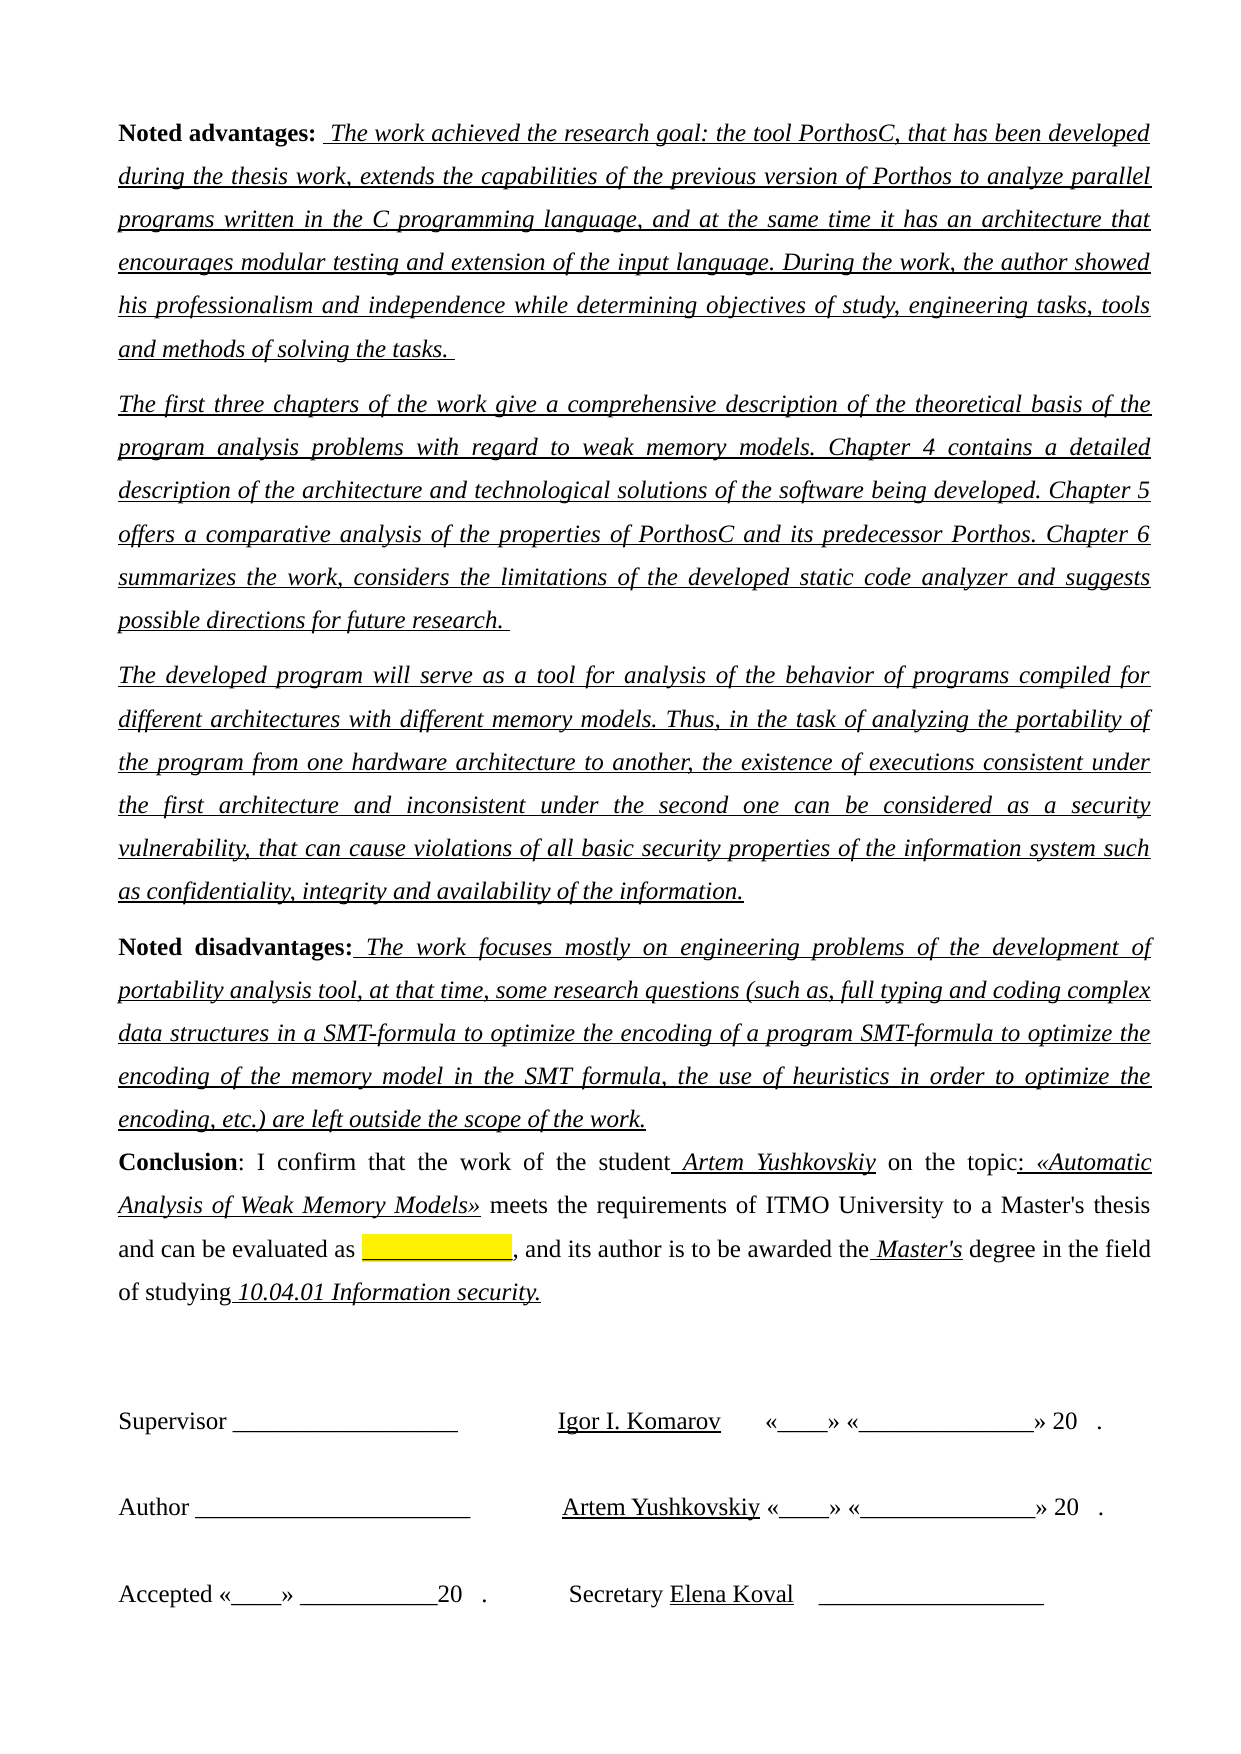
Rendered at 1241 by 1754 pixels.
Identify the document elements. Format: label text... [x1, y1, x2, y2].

text encoding, etc.) are left outside the scope of the work. [118, 1088, 1152, 1133]
text The developed program will serve as a tool for analysis of the behavior of programs compiled for different architectures with different memory models. Thus, in the task of analyzing the portability of the program from one hardware architecture to another, the existence of executions consistent under the first architecture and inconsistent under the second one can be considered as a security vulnerability, that can cause violations of all basic security properties of the information system such as confidentiality, integrity and availability of the information. [118, 661, 1152, 905]
text The first three chapters of the work give a comprehensive description of the theoretical basis of the [118, 389, 1152, 414]
text program analysis problems with regard to weak memory models. Chapter 4 contains a detailed description of the architecture and technological solutions of the software being developed. Chapter 5 offers a comparative analysis of the properties of PorthosC and its predecessor Porthos. Chapter 6 summarizes the work, considers the limitations of the developed static code analyzer and suggests possible directions for future research. [118, 416, 1152, 634]
text Conclusion: I confirm that the work of the student Artem Yushkovskiy on the topic: «Automatic Analysis of Weak Memory Models» meets the requirements of ITMO University to a Master's thesis and can be evaluated as ____________, and its author is to be awarded the Master's degree in the field of studying 10.04.01 Information security. [118, 1147, 1152, 1306]
text Supervisor __________________ Igor I. Komarov «____» «______________» 20 . [118, 1406, 1152, 1435]
text Accepted «____» ___________20 . Secretary Elena Koval __________________ [118, 1579, 1152, 1607]
text programs written in the C programming language, and at the same time it has an architecture that encourages modular testing and extension of the input language. During the work, the author showed his professionalism and independence while determining objectives of study, engineering tasks, tools and methods of solving the tasks. [118, 188, 1152, 362]
text Author ______________________ Artem Yushkovskiy «____» «______________» 20 . [118, 1492, 1152, 1521]
text Noted advantages: The work achieved the research goal: the tool PorthosC, that has been developed during the thesis work, extends the capabilities of the previous version of Porthos to analyze parallel [118, 118, 1152, 186]
text Noted disadvantages: The work focuses mostly on engineering problems of the development of portability analysis tool, at that time, some research questions (such as, full typing and coding complex data structures in a SMT-formula to optimize the encoding of a program SMT-formula to optimize the encoding of the memory model in the SMT formula, the use of heuristics in order to optimize the [118, 932, 1152, 1086]
